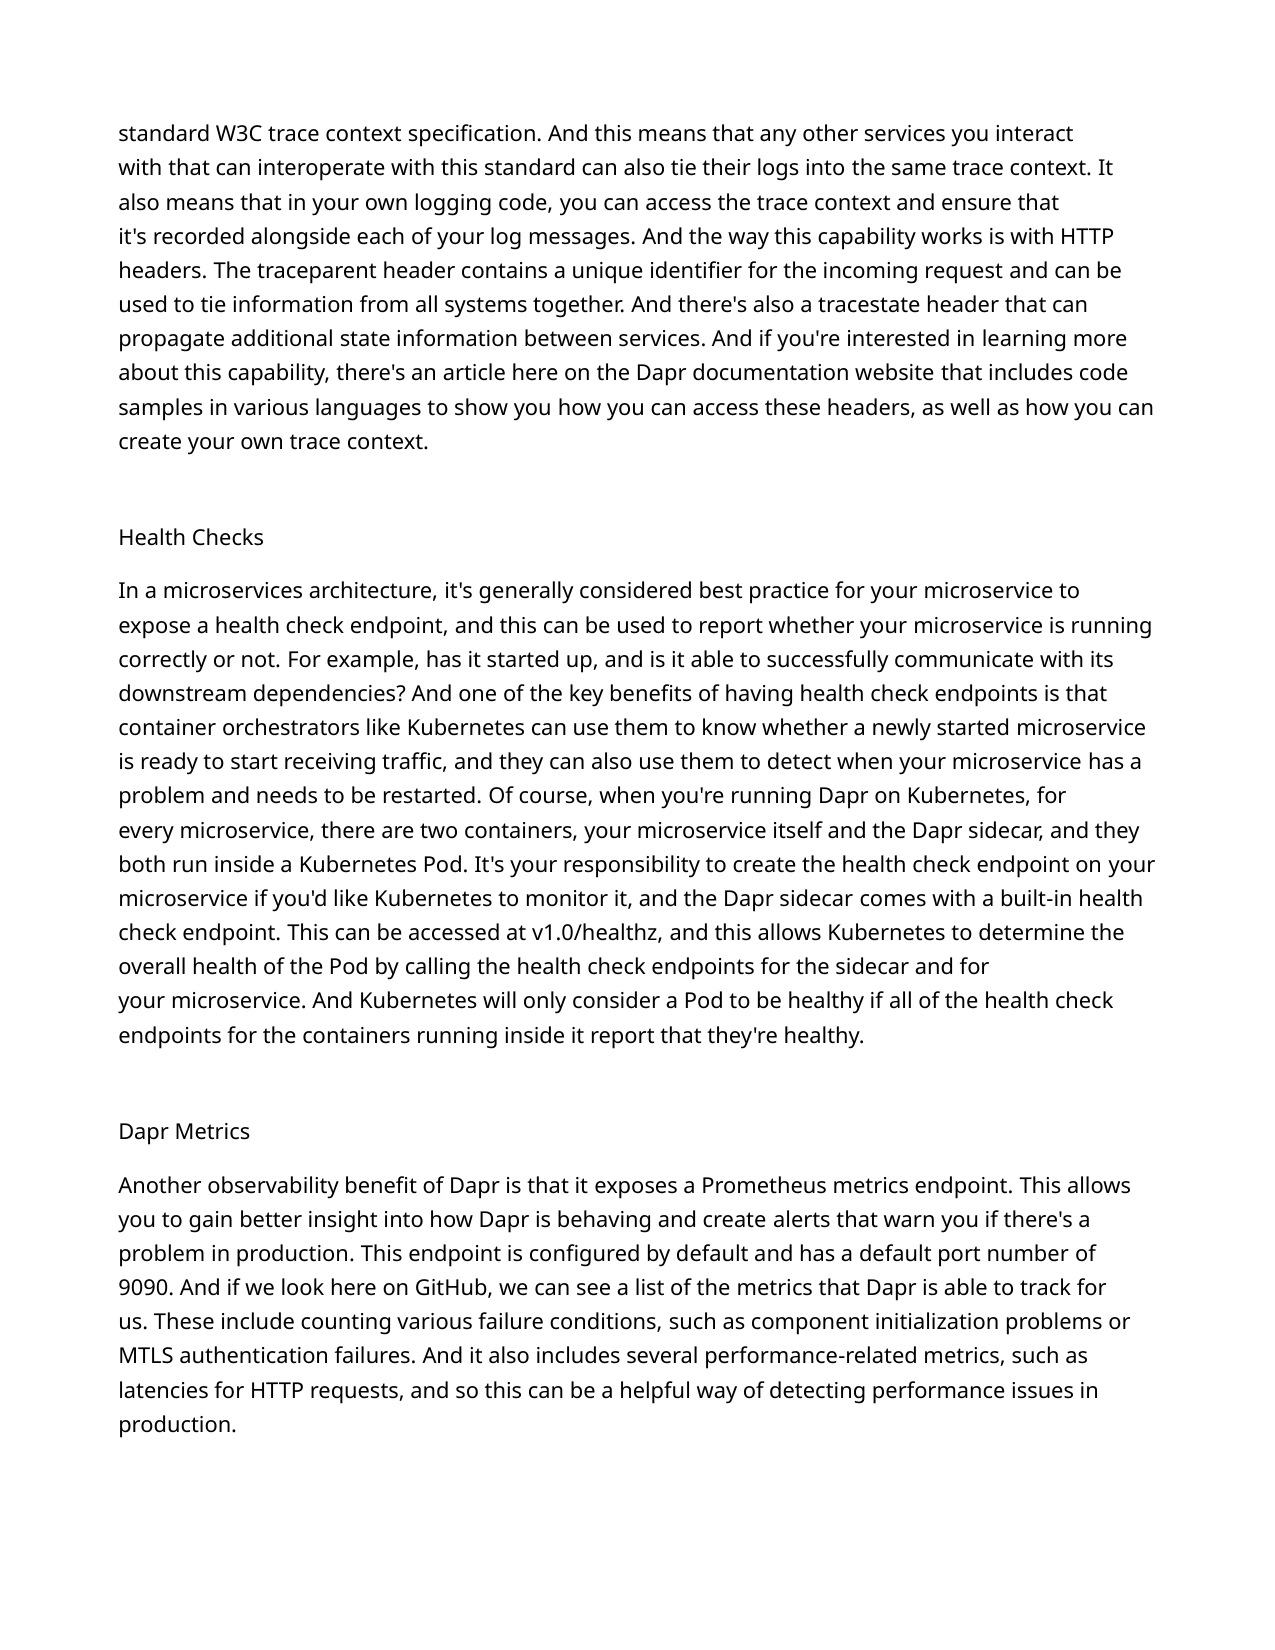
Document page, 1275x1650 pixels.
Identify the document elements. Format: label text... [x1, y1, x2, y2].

text Another observability benefit of Dapr is that it exposes a Prometheus metrics endpoint. This allows you to gain better insight into how Dapr is behaving and create alerts that warn you if there's a problem in production. This endpoint is configured by default and has a default port number of 9090. And if we look here on GitHub, we can see a list of the metrics that Dapr is able to track for us. These include counting various failure conditions, such as component initialization problems or MTLS authentication failures. And it also includes several performance‑related metrics, such as latencies for HTTP requests, and so this can be a helpful way of detecting performance issues in production. [118, 1169, 1157, 1438]
subtitle Health Checks [118, 522, 1157, 552]
text standard W3C trace context specification. And this means that any other services you interact with that can interoperate with this standard can also tie their logs into the same trace context. It also means that in your own logging code, you can access the trace context and ensure that it's recorded alongside each of your log messages. And the way this capability works is with HTTP headers. The traceparent header contains a unique identifier for the incoming request and can be used to tie information from all systems together. And there's also a tracestate header that can propagate additional state information between services. And if you're interested in learning more about this capability, there's an article here on the Dapr documentation website that includes code samples in various languages to show you how you can access these headers, as well as how you can create your own trace context. [118, 118, 1157, 455]
subtitle Dapr Metrics [118, 1116, 1157, 1146]
text In a microservices architecture, it's generally considered best practice for your microservice to expose a health check endpoint, and this can be used to report whether your microservice is running correctly or not. For example, has it started up, and is it able to successfully communicate with its downstream dependencies? And one of the key benefits of having health check endpoints is that container orchestrators like Kubernetes can use them to know whether a newly started microservice is ready to start receiving traffic, and they can also use them to detect when your microservice has a problem and needs to be restarted. Of course, when you're running Dapr on Kubernetes, for every microservice, there are two containers, your microservice itself and the Dapr sidecar, and they both run inside a Kubernetes Pod. It's your responsibility to create the health check endpoint on your microservice if you'd like Kubernetes to monitor it, and the Dapr sidecar comes with a built‑in health check endpoint. This can be accessed at v1.0/healthz, and this allows Kubernetes to determine the overall health of the Pod by calling the health check endpoints for the sidecar and for your microservice. And Kubernetes will only consider a Pod to be healthy if all of the health check endpoints for the containers running inside it report that they're healthy. [118, 576, 1157, 1049]
